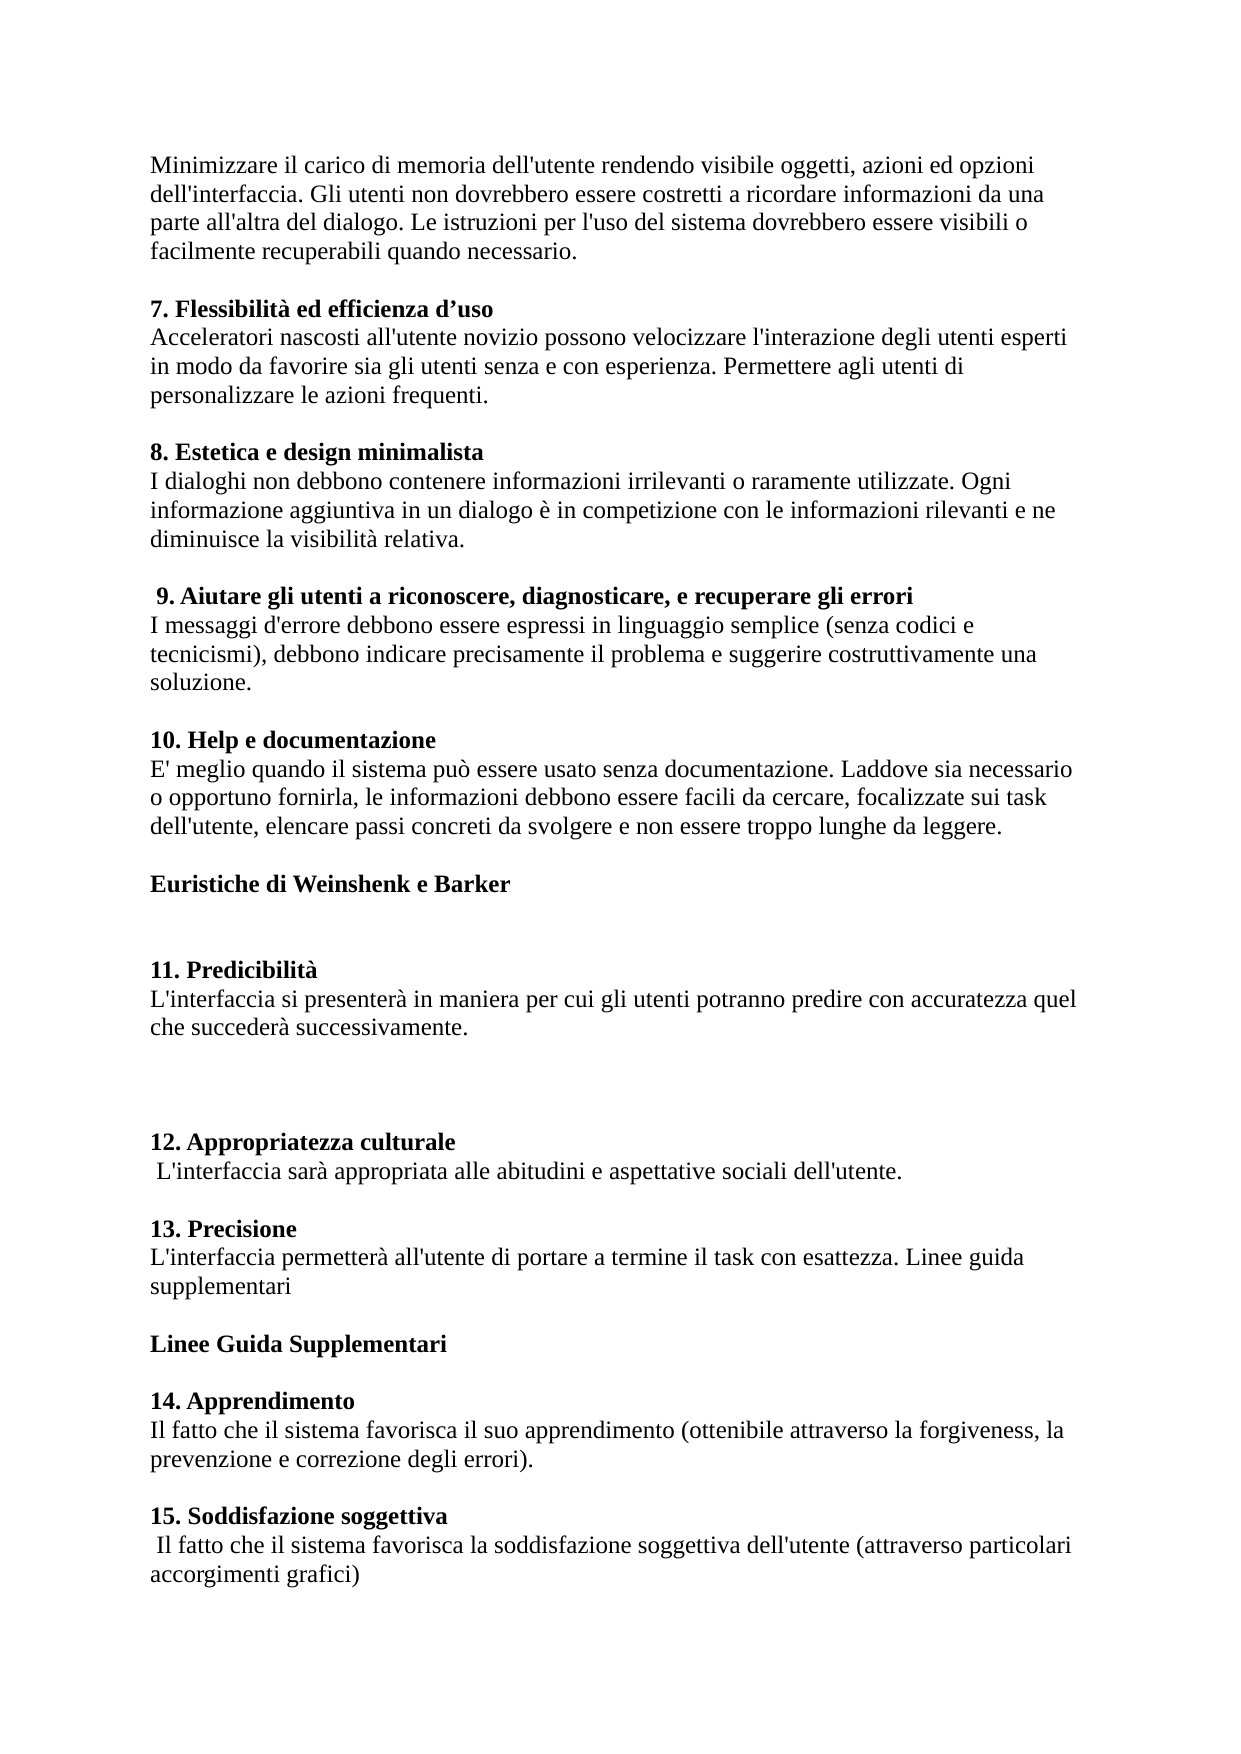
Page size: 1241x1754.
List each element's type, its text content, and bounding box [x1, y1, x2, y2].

text Il fatto che il sistema favorisca il suo apprendimento (ottenibile attraverso la forgiveness, la prevenzione e correzione degli errori). [150, 1415, 1090, 1472]
text 9. Aiutare gli utenti a riconoscere, diagnosticare, e recuperare gli errori [150, 581, 1090, 610]
text Minimizzare il carico di memoria dell'utente rendendo visibile oggetti, azioni ed opzioni dell'interfaccia. Gli utenti non dovrebbero essere costretti a ricordare informazioni da una parte all'altra del dialogo. Le istruzioni per l'uso del sistema dovrebbero essere visibili o facilmente recuperabili quando necessario. [150, 150, 1090, 265]
text 13. Precisione [150, 1214, 1090, 1242]
text Acceleratori nascosti all'utente novizio possono velocizzare l'interazione degli utenti esperti in modo da favorire sia gli utenti senza e con esperienza. Permettere agli utenti di personalizzare le azioni frequenti. [150, 322, 1090, 409]
text 14. Apprendimento [150, 1386, 1090, 1415]
text I messaggi d'errore debbono essere espressi in linguaggio semplice (senza codici e tecnicismi), debbono indicare precisamente il problema e suggerire costruttivamente una soluzione. [150, 610, 1090, 696]
text L'interfaccia si presenterà in maniera per cui gli utenti potranno predire con accuratezza quel che succederà successivamente. [150, 984, 1090, 1041]
text Euristiche di Weinshenk e Barker [150, 869, 1090, 897]
text 15. Soddisfazione soggettiva [150, 1501, 1090, 1530]
text L'interfaccia sarà appropriata alle abitudini e aspettative sociali dell'utente. [150, 1156, 1090, 1185]
text I dialoghi non debbono contenere informazioni irrilevanti o raramente utilizzate. Ogni informazione aggiuntiva in un dialogo è in competizione con le informazioni rilevanti e ne diminuisce la visibilità relativa. [150, 466, 1090, 552]
text 8. Estetica e design minimalista [150, 437, 1090, 466]
text 10. Help e documentazione [150, 725, 1090, 754]
text ​Il fatto che il sistema favorisca la soddisfazione soggettiva dell'utente (attraverso particolari accorgimenti grafici) [150, 1530, 1090, 1587]
text 12. Appropriatezza culturale [150, 1127, 1090, 1156]
text E' meglio quando il sistema può essere usato senza documentazione. Laddove sia necessario o opportuno fornirla, le informazioni debbono essere facili da cercare, focalizzate sui task dell'utente, elencare passi concreti da svolgere e non essere troppo lunghe da leggere. [150, 754, 1090, 840]
text Linee Guida Supplementari [150, 1329, 1090, 1357]
text 7. Flessibilità ed efficienza d’uso [150, 294, 1090, 322]
text L'interfaccia permetterà all'utente di portare a termine il task con esattezza. Linee guida supplementari [150, 1242, 1090, 1300]
text 11. Predicibilità [150, 955, 1090, 984]
